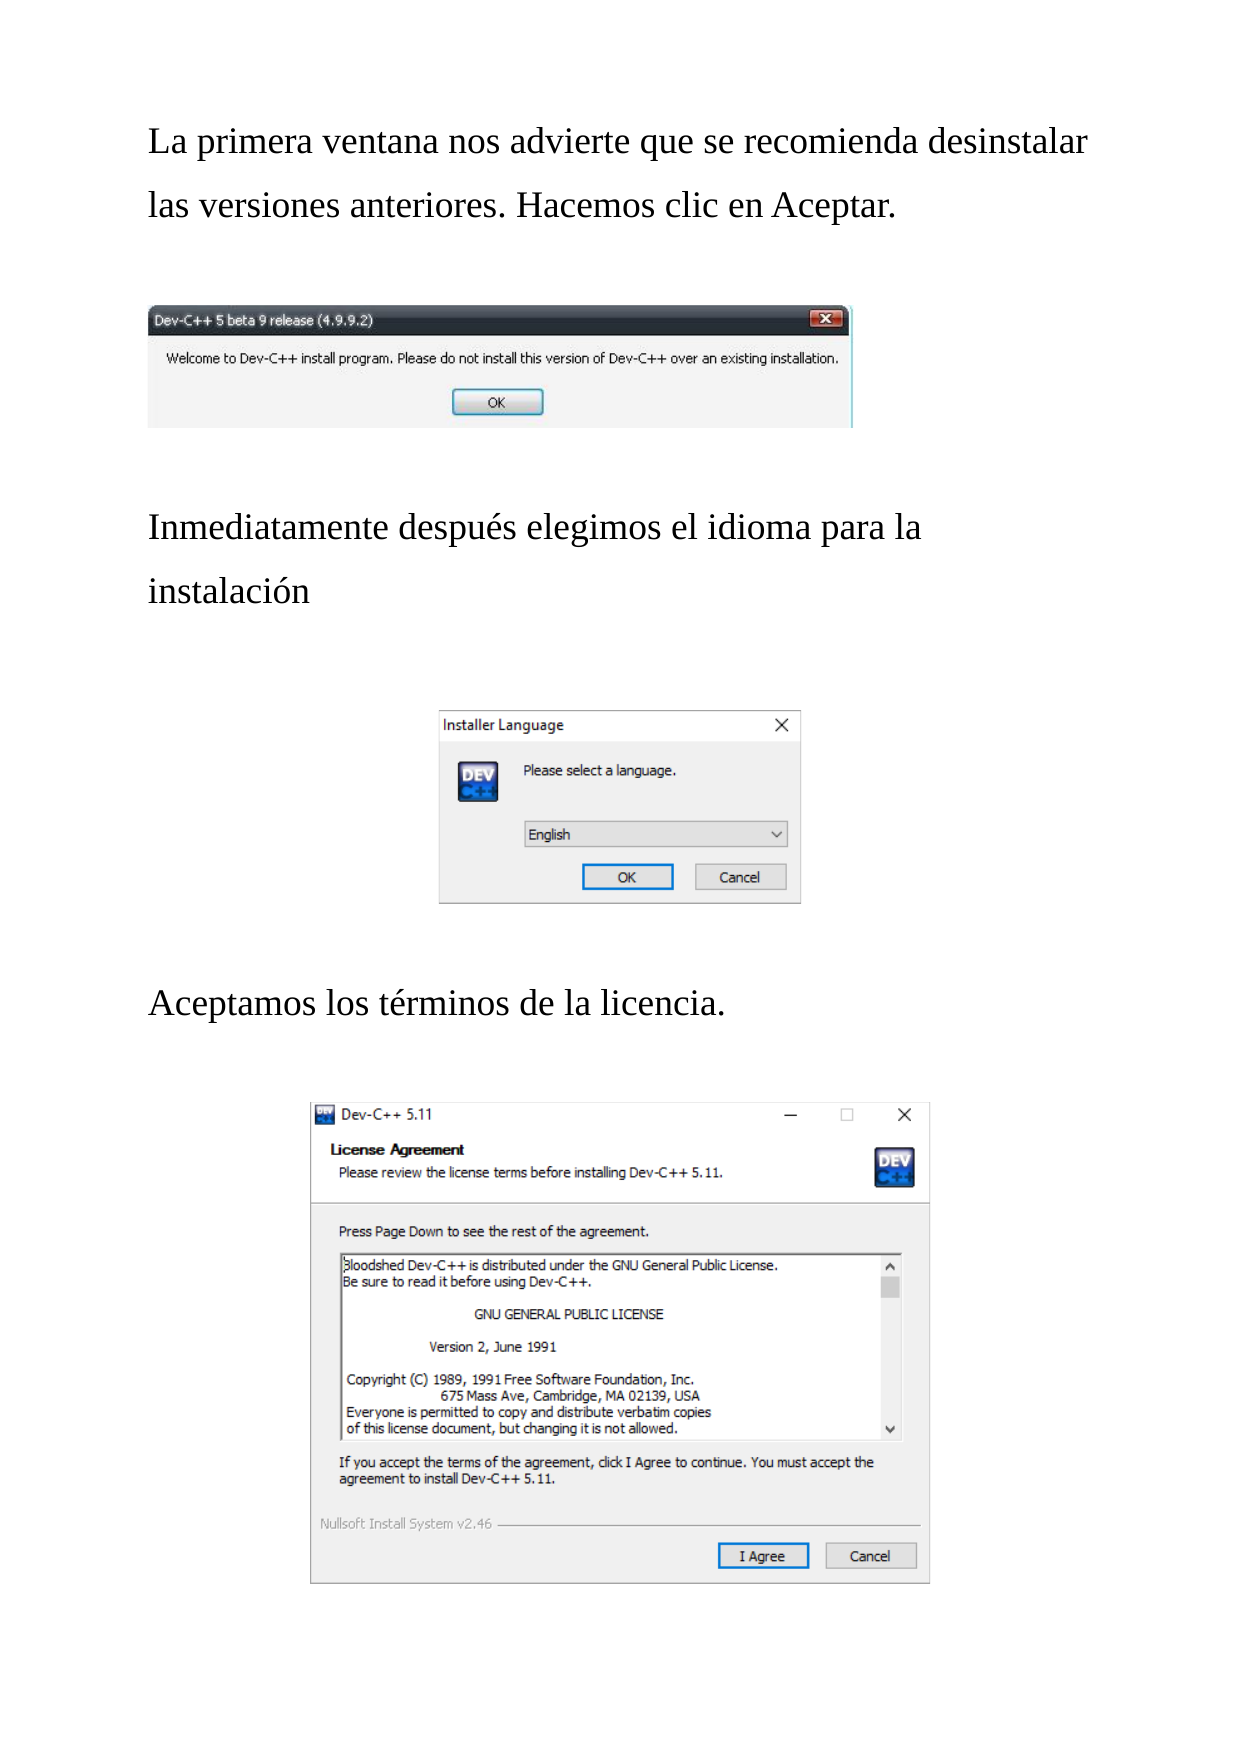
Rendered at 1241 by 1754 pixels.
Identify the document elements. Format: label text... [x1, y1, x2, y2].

picture [438, 710, 802, 904]
text Inmediatamente después elegimos el idioma para la instalación [148, 504, 1093, 612]
picture [310, 1102, 930, 1584]
text La primera ventana nos advierte que se recomienda desinstalar las versiones anteriores. Hacemos clic en Aceptar. [148, 118, 1093, 226]
text Aceptamos los términos de la licencia. [148, 980, 1093, 1023]
picture [147, 305, 854, 428]
